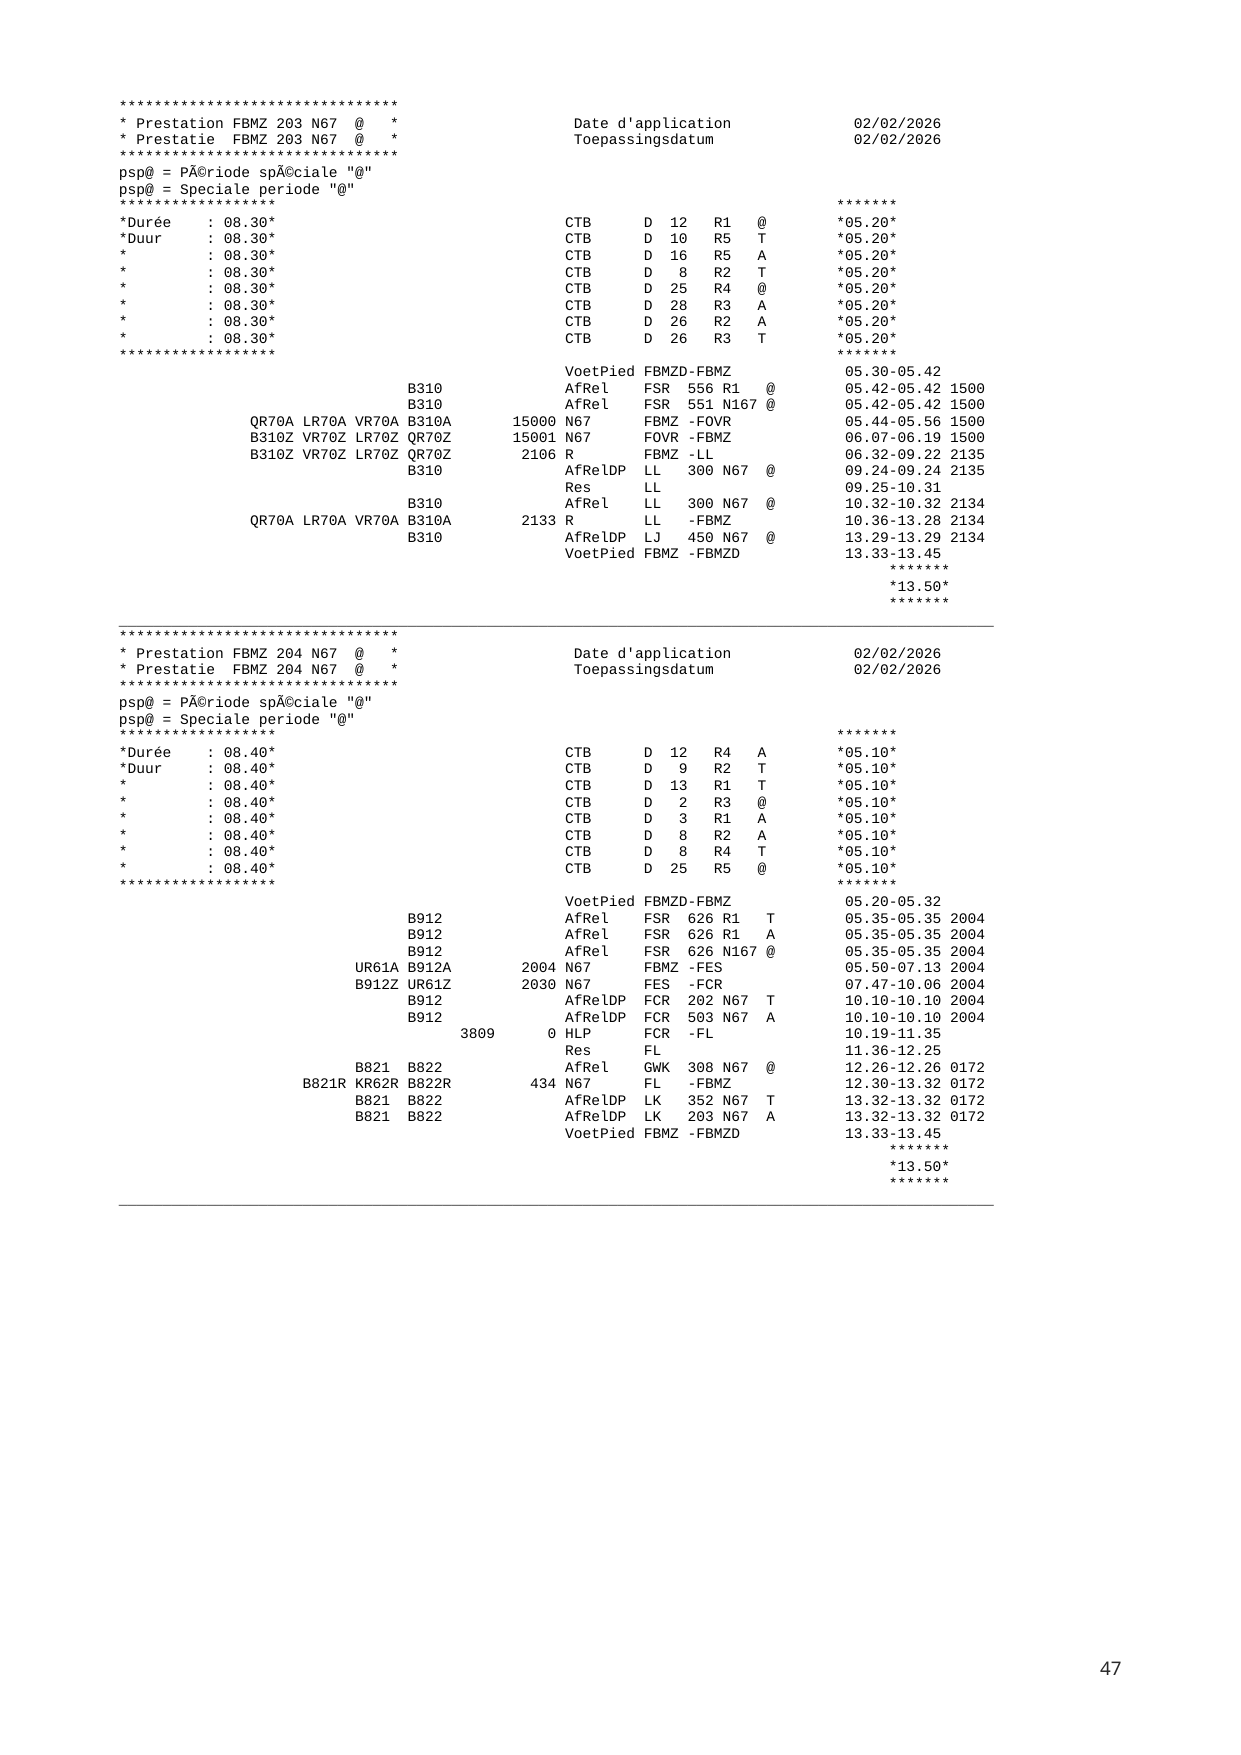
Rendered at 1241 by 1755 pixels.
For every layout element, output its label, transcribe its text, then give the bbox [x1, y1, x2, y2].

text ******************************** * Prestation FBMZ 204 N67 @ * Date d'application 02/02/2026 * Prestatie FBMZ 204 N67 @ * Toepassingsdatum 02/02/2026 ******************************** psp@ = PÃ©riode spÃ©ciale "@" psp@ = Speciale periode "@" ****************** ******* *Durée : 08.40* CTB D 12 R4 A *05.10* *Duur : 08.40* CTB D 9 R2 T *05.10* * : 08.40* CTB D 13 R1 T *05.10* * : 08.40* CTB D 2 R3 @ *05.10* * : 08.40* CTB D 3 R1 A *05.10* * : 08.40* CTB D 8 R2 A *05.10* * : 08.40* CTB D 8 R4 T *05.10* * : 08.40* CTB D 25 R5 @ *05.10* ****************** ******* VoetPied FBMZD-FBMZ 05.20-05.32 B912 AfRel FSR 626 R1 T 05.35-05.35 2004 B912 AfRel FSR 626 R1 A 05.35-05.35 2004 B912 AfRel FSR 626 N167 @ 05.35-05.35 2004 UR61A B912A 2004 N67 FBMZ -FES 05.50-07.13 2004 B912Z UR61Z 2030 N67 FES -FCR 07.47-10.06 2004 B912 AfRelDP FCR 202 N67 T 10.10-10.10 2004 B912 AfRelDP FCR 503 N67 A 10.10-10.10 2004 3809 0 HLP FCR -FL 10.19-11.35 Res FL 11.36-12.25 B821 B822 AfRel GWK 308 N67 @ 12.26-12.26 0172 B821R KR62R B822R 434 N67 FL -FBMZ 12.30-13.32 0172 B821 B822 AfRelDP LK 352 N67 T 13.32-13.32 0172 B821 B822 AfRelDP LK 203 N67 A 13.32-13.32 0172 VoetPied FBMZ -FBMZD 13.33-13.45 ******* *13.50* ******* ____________________________________________________________________________________________________ [119, 629, 1122, 1209]
text ******************************** * Prestation FBMZ 203 N67 @ * Date d'application 02/02/2026 * Prestatie FBMZ 203 N67 @ * Toepassingsdatum 02/02/2026 ******************************** psp@ = PÃ©riode spÃ©ciale "@" psp@ = Speciale periode "@" ****************** ******* *Durée : 08.30* CTB D 12 R1 @ *05.20* *Duur : 08.30* CTB D 10 R5 T *05.20* * : 08.30* CTB D 16 R5 A *05.20* * : 08.30* CTB D 8 R2 T *05.20* * : 08.30* CTB D 25 R4 @ *05.20* * : 08.30* CTB D 28 R3 A *05.20* * : 08.30* CTB D 26 R2 A *05.20* * : 08.30* CTB D 26 R3 T *05.20* ****************** ******* VoetPied FBMZD-FBMZ 05.30-05.42 B310 AfRel FSR 556 R1 @ 05.42-05.42 1500 B310 AfRel FSR 551 N167 @ 05.42-05.42 1500 QR70A LR70A VR70A B310A 15000 N67 FBMZ -FOVR 05.44-05.56 1500 B310Z VR70Z LR70Z QR70Z 15001 N67 FOVR -FBMZ 06.07-06.19 1500 B310Z VR70Z LR70Z QR70Z 2106 R FBMZ -LL 06.32-09.22 2135 B310 AfRelDP LL 300 N67 @ 09.24-09.24 2135 Res LL 09.25-10.31 B310 AfRel LL 300 N67 @ 10.32-10.32 2134 QR70A LR70A VR70A B310A 2133 R LL -FBMZ 10.36-13.28 2134 B310 AfRelDP LJ 450 N67 @ 13.29-13.29 2134 VoetPied FBMZ -FBMZD 13.33-13.45 ******* *13.50* ******* ____________________________________________________________________________________________________ [119, 99, 1122, 629]
